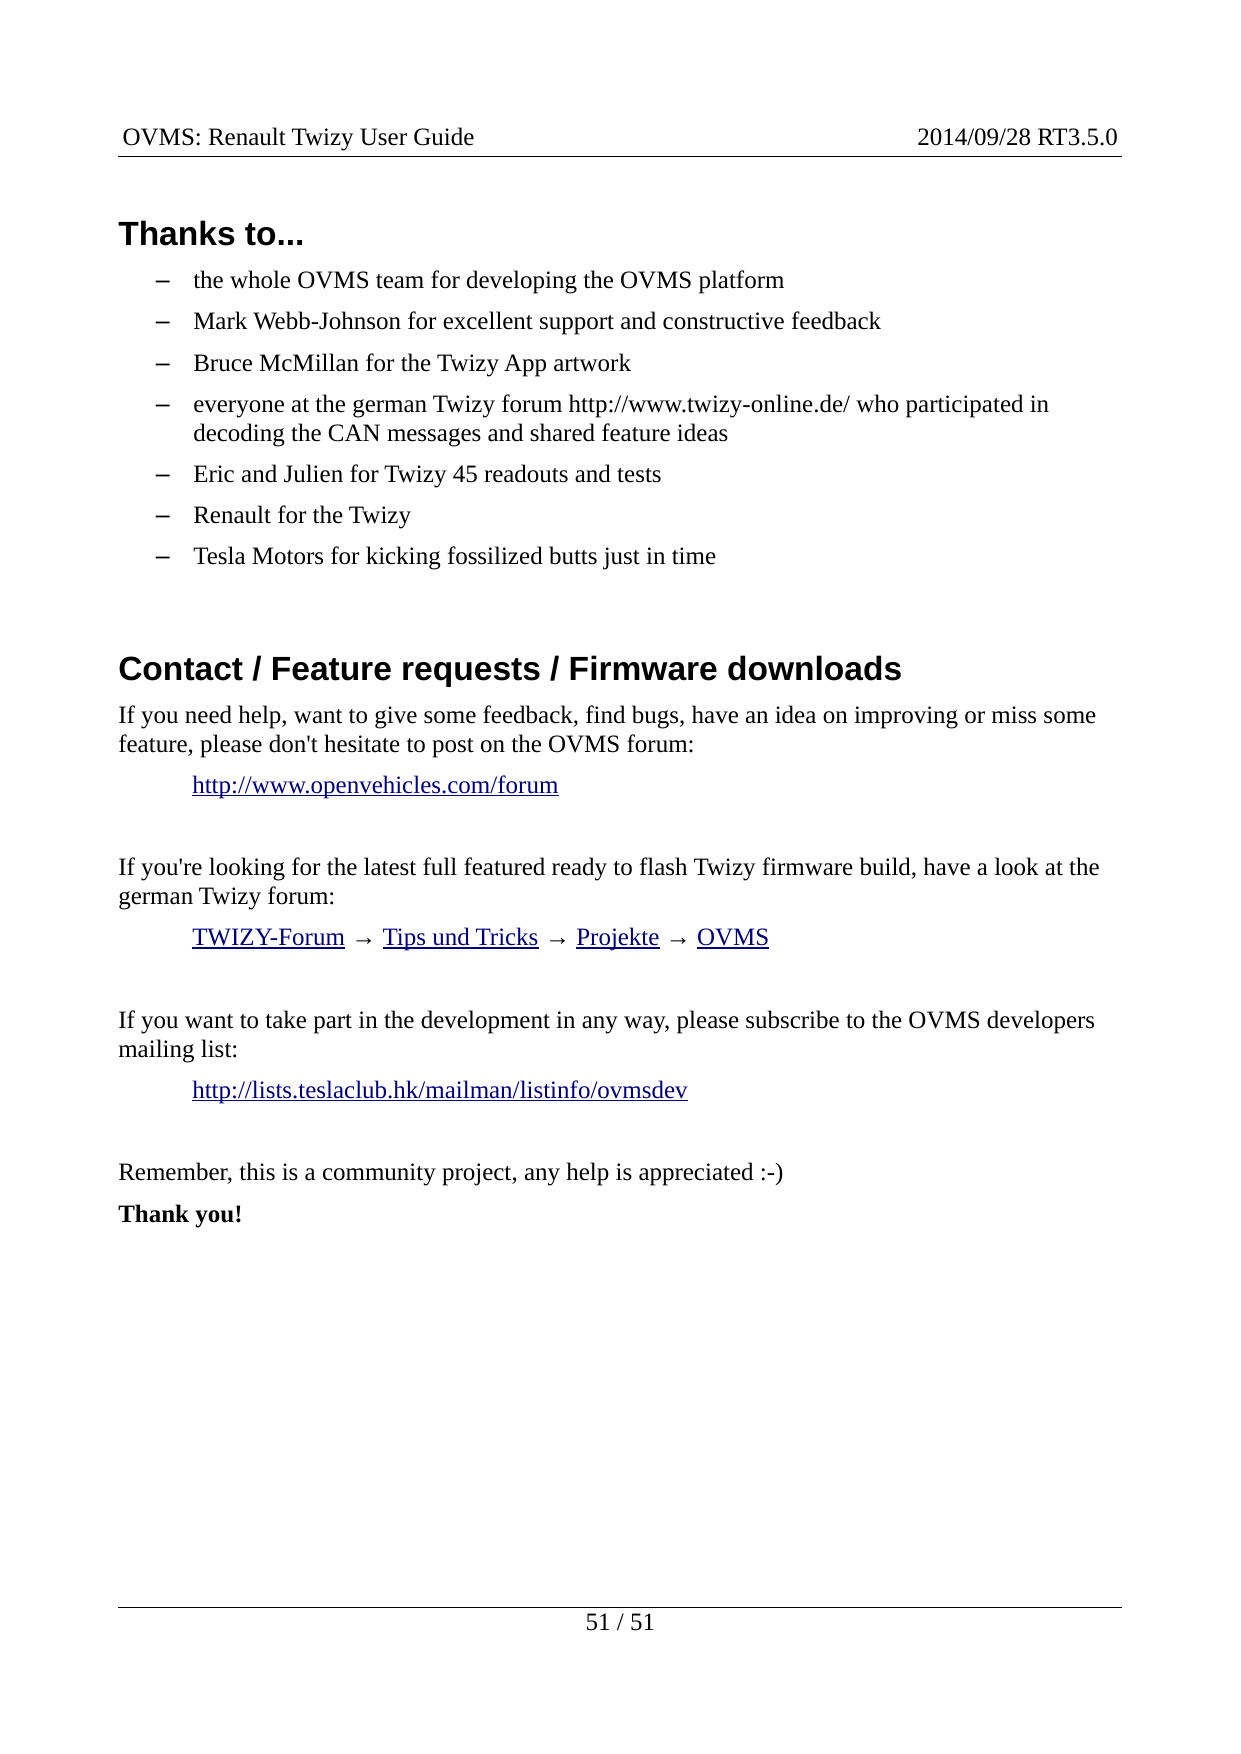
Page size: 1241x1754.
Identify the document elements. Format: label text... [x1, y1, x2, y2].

list Eric and Julien for Twizy 45 readouts and tests [156, 459, 1122, 488]
list Renault for the Twizy [156, 500, 1122, 529]
list the whole OVMS team for developing the OVMS platform [156, 265, 1122, 294]
text Thank you! [118, 1199, 1122, 1227]
list Tesla Motors for kicking fossilized butts just in time [156, 541, 1122, 570]
text If you want to take part in the development in any way, please subscribe to the OVMS developers mailing list: [118, 1005, 1122, 1062]
subtitle Thanks to... [118, 214, 1122, 253]
text http://www.openvehicles.com/forum [118, 770, 1122, 799]
list Mark Webb-Johnson for excellent support and constructive feedback [156, 306, 1122, 335]
list Bruce McMillan for the Twizy App artwork [156, 348, 1122, 376]
subtitle Contact / Feature requests / Firmware downloads [118, 649, 1122, 687]
text If you need help, want to give some feedback, find bugs, have an idea on improving or miss some feature, please don't hesitate to post on the OVMS forum: [118, 700, 1122, 757]
list everyone at the german Twizy forum http://www.twizy-online.de/ who participated in decoding the CAN messages and shared feature ideas [156, 389, 1122, 446]
text Remember, this is a community project, any help is appreciated :-) [118, 1157, 1122, 1186]
text If you're looking for the latest full featured ready to flash Twizy firmware build, have a look at the german Twizy forum: [118, 852, 1122, 910]
text TWIZY-Forum → Tips und Tricks → Projekte → OVMS [118, 922, 1122, 951]
text http://lists.teslaclub.hk/mailman/listinfo/ovmsdev [118, 1075, 1122, 1104]
